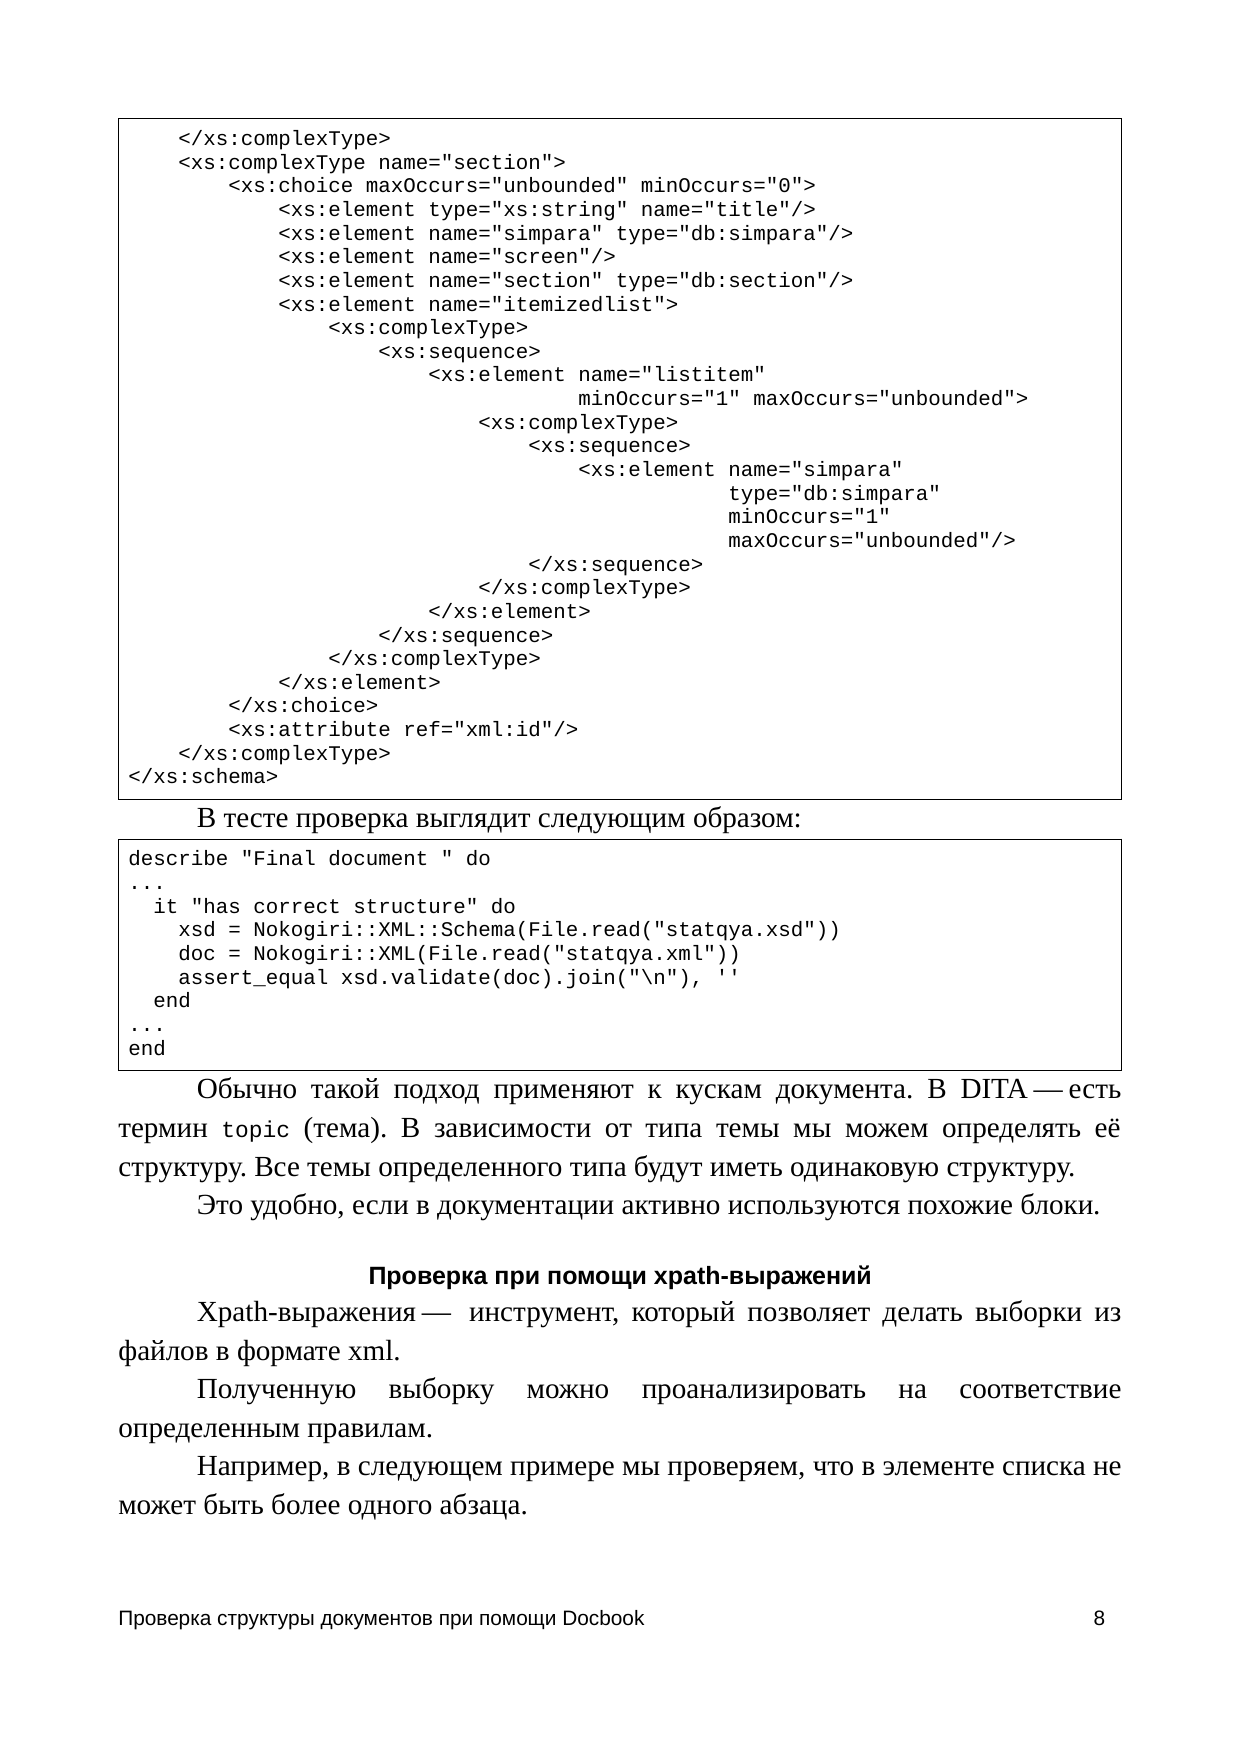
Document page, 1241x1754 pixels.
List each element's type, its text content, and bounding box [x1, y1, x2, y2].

list describe "Final document " do ... it "has correct structure" do xsd = Nokogiri::XML::Schema(File.read("statqya.xsd")) doc = Nokogiri::XML(File.read("statqya.xml")) assert_equal xsd.validate(doc).join("\n"), '' end ... end [119, 840, 1121, 1070]
text Xpath-выражения — инструмент, который позволяет делать выборки из файлов в формате xml. [118, 1294, 1122, 1366]
text Полученную выборку можно проанализировать на соответствие определенным правилам. [118, 1371, 1122, 1443]
subtitle Проверка при помощи xpath-выражений [197, 1261, 1043, 1290]
text Например, в следующем примере мы проверяем, что в элементе списка не может быть более одного абзаца. [118, 1448, 1122, 1521]
text Это удобно, если в документации активно используются похожие блоки. [118, 1187, 1122, 1221]
text В тесте проверка выглядит следующим образом: [118, 800, 1122, 833]
list </xs:complexType> <xs:complexType name="section"> <xs:choice maxOccurs="unbounded" minOccurs="0"> <xs:element type="xs:string" name="title"/> <xs:element name="simpara" type="db:simpara"/> <xs:element name="screen"/> <xs:element name="section" type="db:section"/> <xs:element name="itemizedlist"> <xs:complexType> <xs:sequence> <xs:element name="listitem" minOccurs="1" maxOccurs="unbounded"> <xs:complexType> <xs:sequence> <xs:element name="simpara" type="db:simpara" minOccurs="1" maxOccurs="unbounded"/> </xs:sequence> </xs:complexType> </xs:element> </xs:sequence> </xs:complexType> </xs:element> </xs:choice> <xs:attribute ref="xml:id"/> </xs:complexType> </xs:schema> [119, 119, 1121, 799]
text Обычно такой подход применяют к кускам документа. В DITA — есть термин topic (тема). В зависимости от типа темы мы можем определять её структуру. Все темы определенного типа будут иметь одинаковую структуру. [118, 1071, 1122, 1182]
